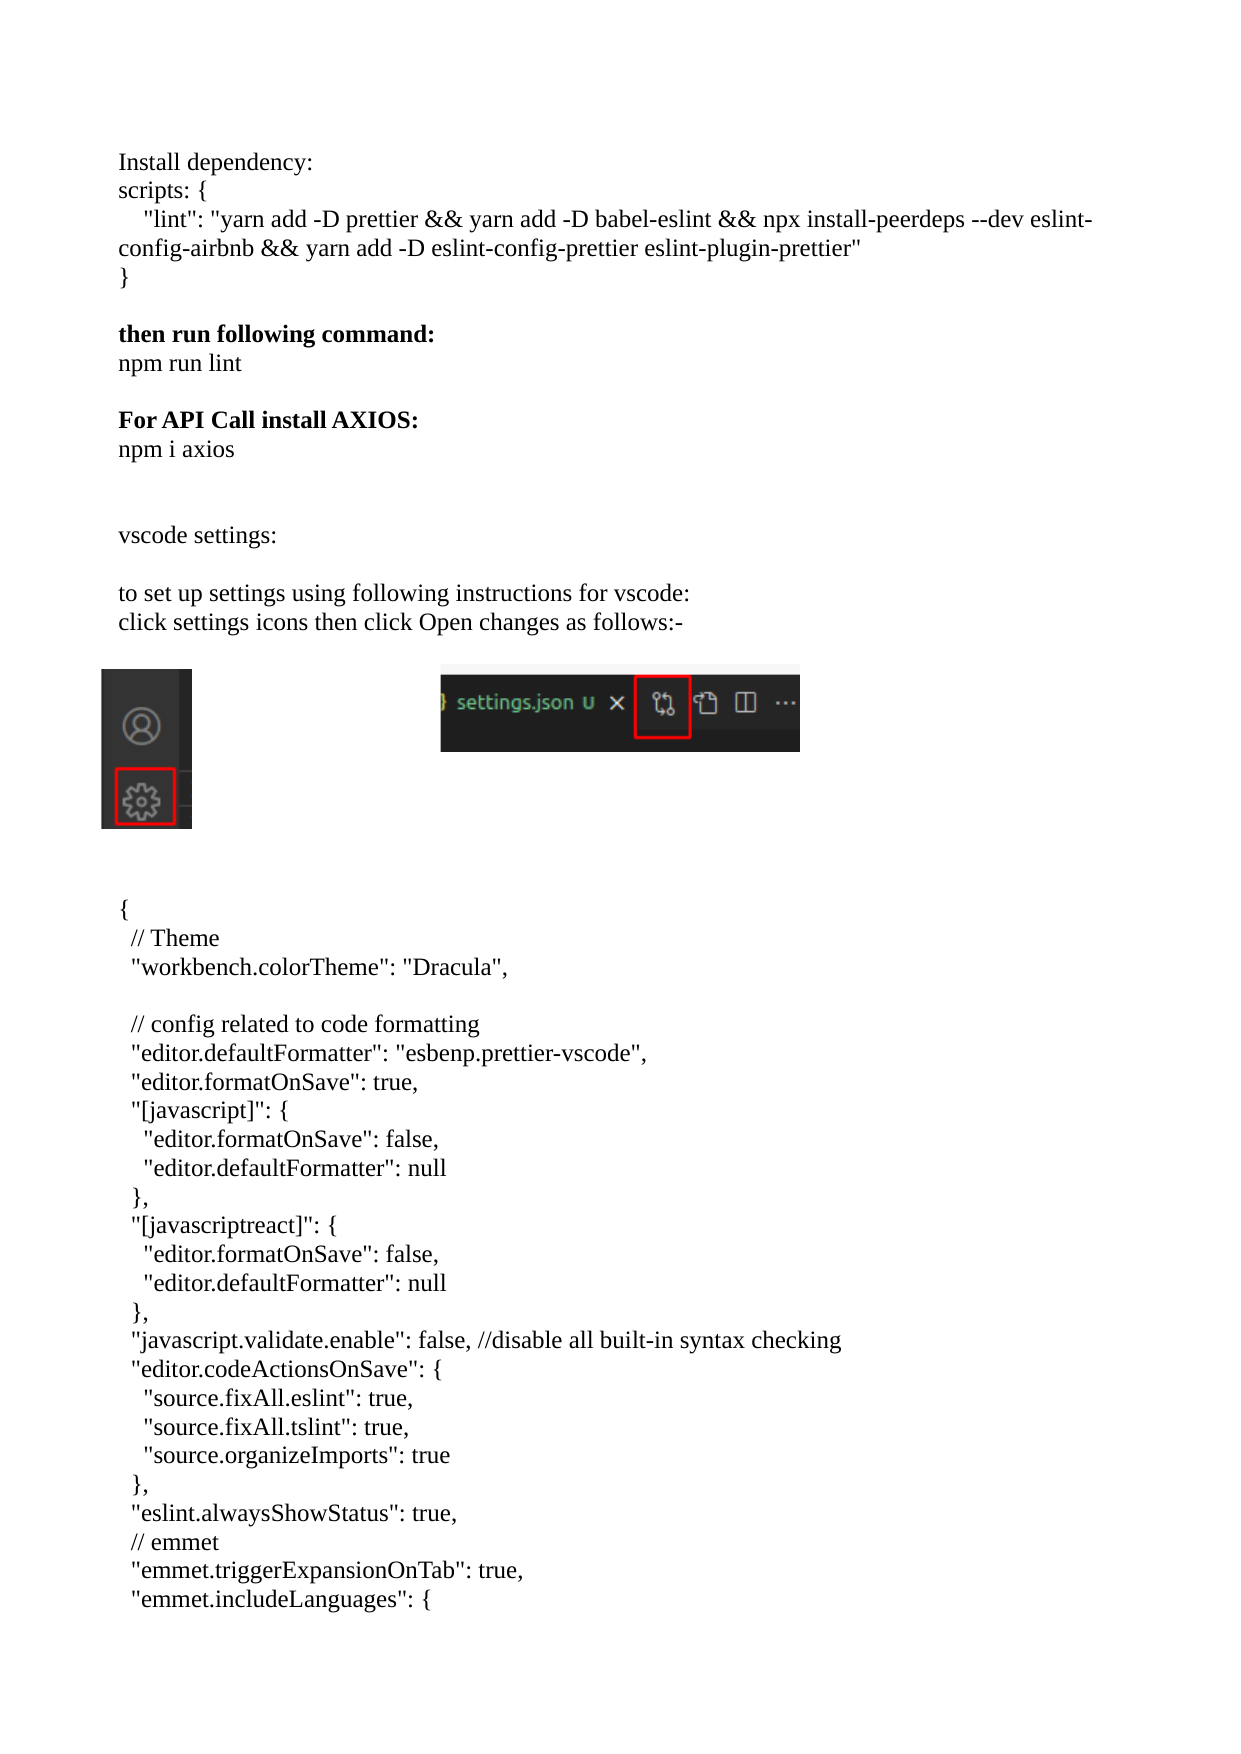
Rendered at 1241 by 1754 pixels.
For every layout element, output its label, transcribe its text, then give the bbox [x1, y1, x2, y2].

text "emmet.triggerExpansionOnTab": true, [118, 1556, 1122, 1584]
text "workbench.colorTheme": "Dracula", [118, 952, 1122, 981]
text scripts: { [118, 176, 1122, 204]
text click settings icons then click Open changes as follows:- [118, 607, 1122, 636]
text npm i axios [118, 434, 1122, 463]
text npm run lint [118, 348, 1122, 377]
text "javascript.validate.enable": false, //disable all built-in syntax checking [118, 1326, 1122, 1354]
text // Theme [118, 923, 1122, 952]
text For API Call install AXIOS: [118, 406, 1122, 434]
text }, [118, 1297, 1122, 1326]
text "source.fixAll.eslint": true, [118, 1383, 1122, 1412]
text "editor.defaultFormatter": "esbenp.prettier-vscode", [118, 1038, 1122, 1067]
text Install dependency: [118, 147, 1122, 176]
text "editor.defaultFormatter": null [118, 1268, 1122, 1297]
text "source.organizeImports": true [118, 1441, 1122, 1469]
picture [440, 664, 800, 752]
text "emmet.includeLanguages": { [118, 1584, 1122, 1613]
text { [118, 894, 1122, 923]
text vscode settings: [118, 521, 1122, 549]
text }, [118, 1469, 1122, 1498]
text "source.fixAll.tslint": true, [118, 1412, 1122, 1441]
text "editor.formatOnSave": true, [118, 1067, 1122, 1096]
picture [101, 669, 192, 829]
text "eslint.alwaysShowStatus": true, [118, 1498, 1122, 1527]
text "editor.formatOnSave": false, [118, 1239, 1122, 1268]
text }, [118, 1182, 1122, 1211]
text "editor.codeActionsOnSave": { [118, 1354, 1122, 1383]
text then run following command: [118, 319, 1122, 348]
text "[javascript]": { [118, 1096, 1122, 1124]
text "[javascriptreact]": { [118, 1211, 1122, 1239]
text // config related to code formatting [118, 1009, 1122, 1038]
text } [118, 262, 1122, 291]
text // emmet [118, 1527, 1122, 1556]
text "editor.defaultFormatter": null [118, 1153, 1122, 1182]
text "lint": "yarn add -D prettier && yarn add -D babel-eslint && npx install-peerdeps --dev eslint-config-airbnb && yarn add -D eslint-config-prettier eslint-plugin-prettier" [118, 204, 1122, 262]
text to set up settings using following instructions for vscode: [118, 578, 1122, 607]
text "editor.formatOnSave": false, [118, 1124, 1122, 1153]
